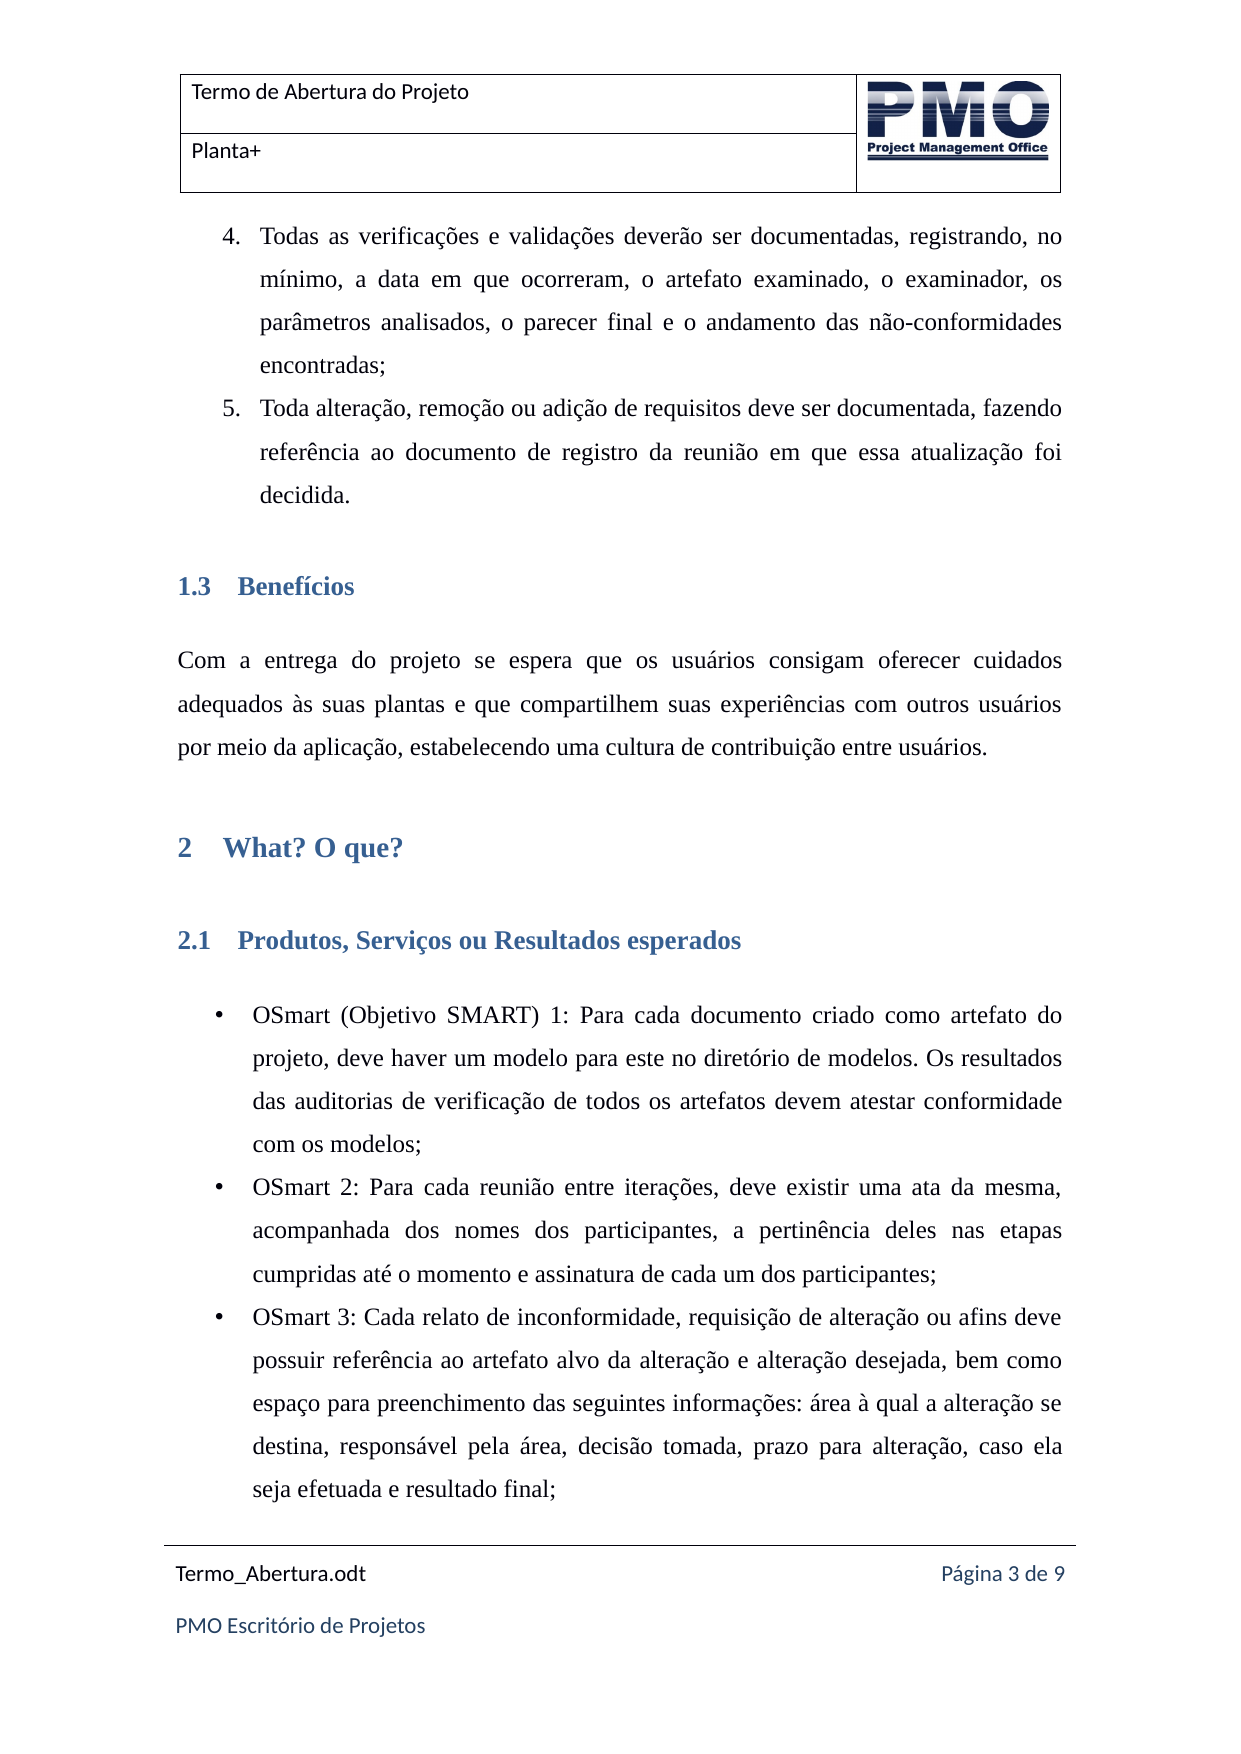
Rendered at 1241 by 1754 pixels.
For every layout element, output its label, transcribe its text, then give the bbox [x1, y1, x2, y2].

subtitle Produtos, Serviços ou Resultados esperados [177, 924, 1063, 956]
list OSmart 3: Cada relato de inconformidade, requisição de alteração ou afins deve possuir referência ao artefato alvo da alteração e alteração desejada, bem como espaço para preenchimento das seguintes informações: área à qual a alteração se destina, responsável pela área, decisão tomada, prazo para alteração, caso ela seja efetuada e resultado final; [215, 1302, 1063, 1503]
list Todas as verificações e validações deverão ser documentadas, registrando, no mínimo, a data em que ocorreram, o artefato examinado, o examinador, os parâmetros analisados, o parecer final e o andamento das não-conformidades encontradas; [222, 221, 1063, 379]
list Toda alteração, remoção ou adição de requisitos deve ser documentada, fazendo referência ao documento de registro da reunião em que essa atualização foi decidida. [222, 393, 1063, 508]
text Com a entrega do projeto se espera que os usuários consigam oferecer cuidados adequados às suas plantas e que compartilhem suas experiências com outros usuários por meio da aplicação, estabelecendo uma cultura de contribuição entre usuários. [177, 646, 1063, 761]
list OSmart 2: Para cada reunião entre iterações, deve existir uma ata da mesma, acompanhada dos nomes dos participantes, a pertinência deles nas etapas cumpridas até o momento e assinatura de cada um dos participantes; [215, 1172, 1063, 1287]
list OSmart (Objetivo SMART) 1: Para cada documento criado como artefato do projeto, deve haver um modelo para este no diretório de modelos. Os resultados das auditorias de verificação de todos os artefatos devem atestar conformidade com os modelos; [215, 1000, 1063, 1158]
subtitle Benefícios [177, 570, 1063, 601]
picture [867, 81, 1049, 161]
subtitle What? O que? [177, 831, 1063, 864]
